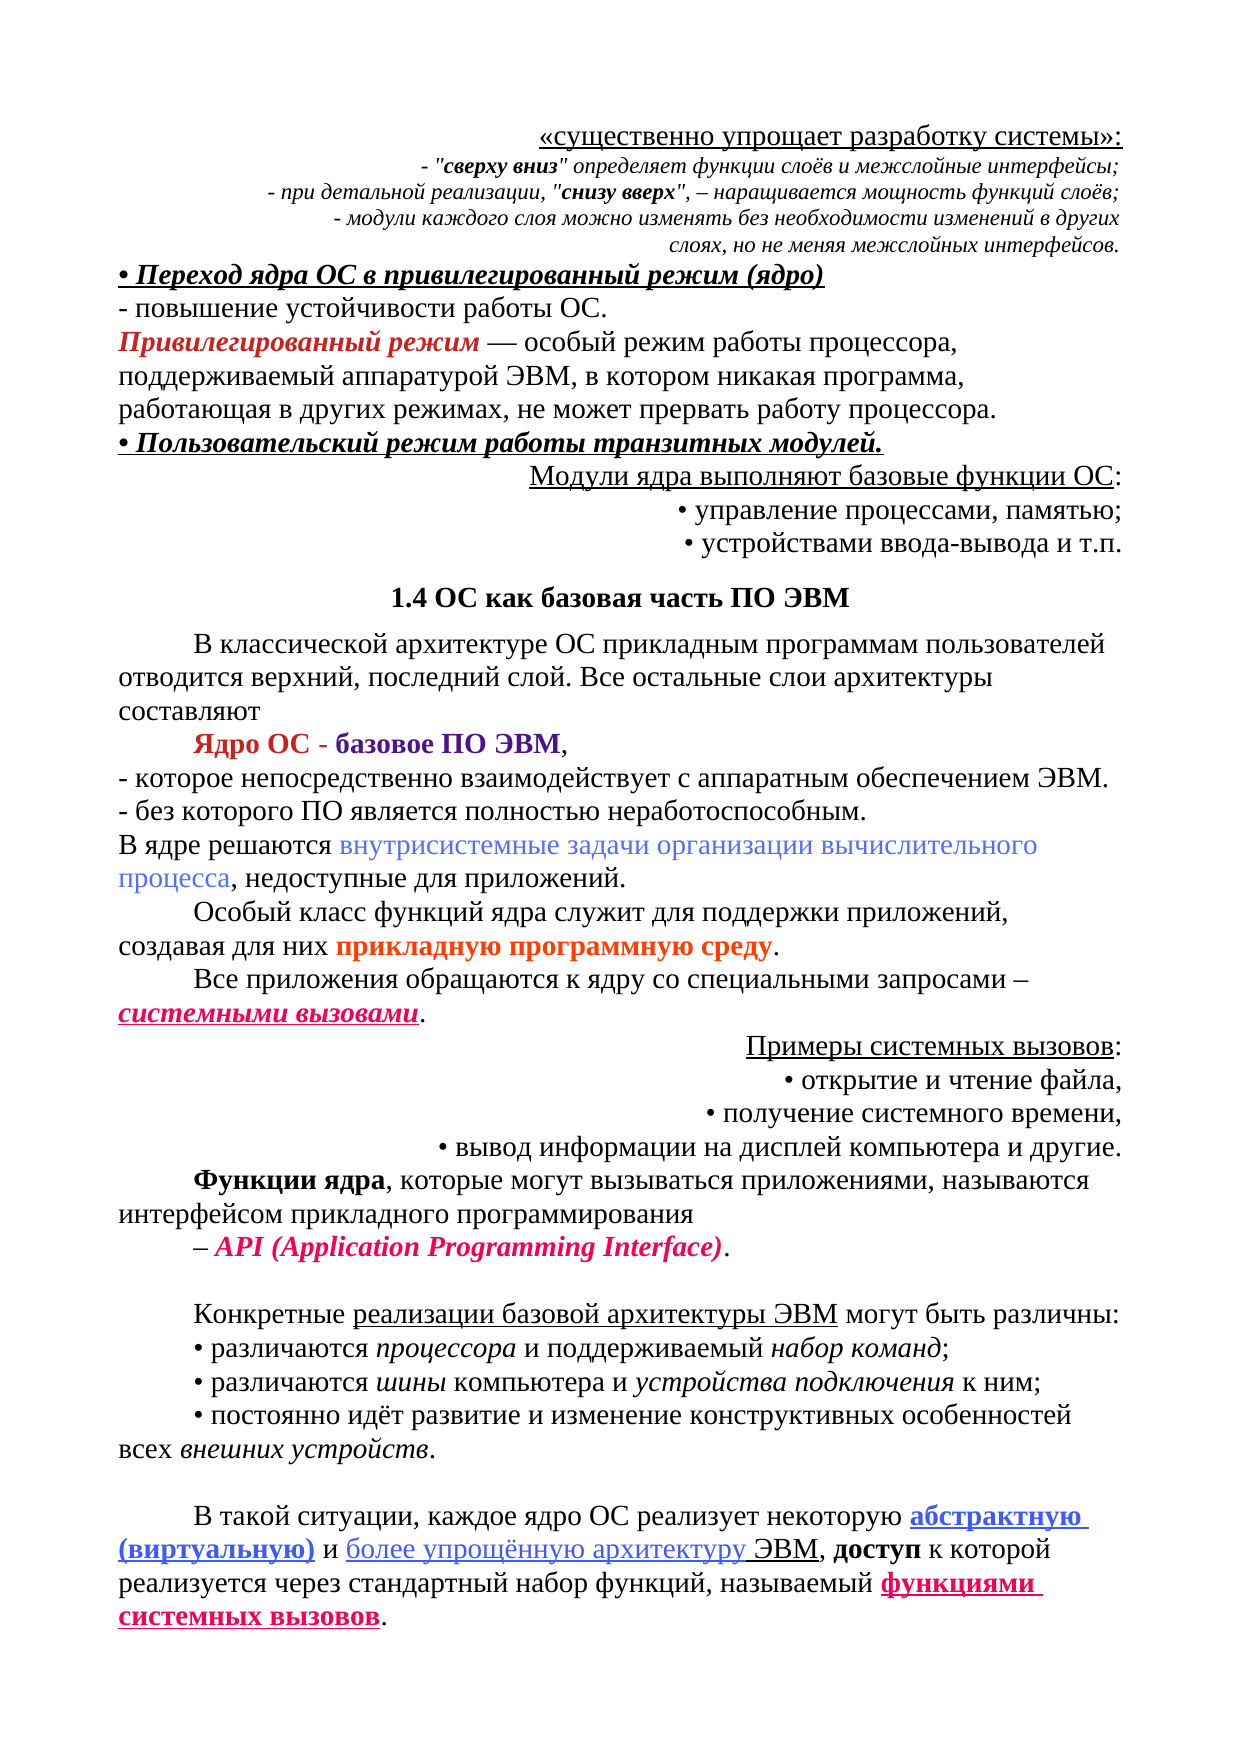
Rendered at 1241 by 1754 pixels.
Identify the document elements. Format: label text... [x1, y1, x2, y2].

text слоях, но не меняя межслойных интерфейсов. [118, 231, 1122, 257]
subtitle 1.4 ОС как базовая часть ПО ЭВМ [118, 580, 1122, 613]
text • получение системного времени, [118, 1095, 1122, 1129]
text Все приложения обращаются к ядру со специальными запросами – системными вызовами. [118, 961, 1122, 1028]
text • управление процессами, памятью; [118, 492, 1122, 525]
text - модули каждого слоя можно изменять без необходимости изменений в других [118, 204, 1122, 231]
text • Пользовательский режим работы транзитных модулей. [118, 425, 1122, 458]
text Функции ядра, которые могут вызываться приложениями, называются интерфейсом прикладного программирования [118, 1162, 1122, 1229]
text • открытие и чтение файла, [118, 1062, 1122, 1095]
text • различаются процессора и поддерживаемый набор команд; [118, 1330, 1122, 1364]
text • различаются шины компьютера и устройства подключения к ним; [118, 1364, 1122, 1397]
text Модули ядра выполняют базовые функции ОС: [118, 458, 1122, 492]
text Примеры системных вызовов: [118, 1028, 1122, 1062]
text В ядре решаются внутрисистемные задачи организации вычислительного процесса, недоступные для приложений. [118, 827, 1122, 894]
text – API (Application Programming Interface). [118, 1229, 1122, 1263]
text - "сверху вниз" определяет функции слоёв и межслойные интерфейсы; [118, 152, 1122, 178]
text - без которого ПО является полностью неработоспособным. [118, 793, 1122, 827]
text «существенно упрощает разработку системы»: [118, 118, 1122, 152]
text В такой ситуации, каждое ядро ОС реализует некоторую абстрактную (виртуальную) и более упрощённую архитектуру ЭВМ, доступ к которой реализуется через стандартный набор функций, называемый функциями системных вызовов. [118, 1498, 1122, 1632]
text Конкретные реализации базовой архитектуры ЭВМ могут быть различны: [118, 1297, 1122, 1330]
text Ядро ОС - базовое ПО ЭВМ, [118, 726, 1122, 760]
text Привилегированный режим — особый режим работы процессора, поддерживаемый аппаратурой ЭВМ, в котором никакая программа, работающая в других режимах, не может прервать работу процессора. [118, 324, 1122, 425]
text В классической архитектуре ОС прикладным программам пользователей отводится верхний, последний слой. Все остальные слои архитектуры составляют [118, 626, 1122, 726]
text - повышение устойчивости работы ОС. [118, 291, 1122, 324]
text • вывод информации на дисплей компьютера и другие. [118, 1129, 1122, 1162]
text Особый класс функций ядра служит для поддержки приложений, создавая для них прикладную программную среду. [118, 894, 1122, 961]
text • постоянно идёт развитие и изменение конструктивных особенностей всех внешних устройств. [118, 1397, 1122, 1464]
text - которое непосредственно взаимодействует с аппаратным обеспечением ЭВМ. [118, 760, 1122, 793]
text - при детальной реализации, "снизу вверх", – наращивается мощность функций слоёв; [118, 178, 1122, 204]
text • устройствами ввода-вывода и т.п. [118, 525, 1122, 559]
text • Переход ядра ОС в привилегированный режим (ядро) [118, 257, 1122, 291]
